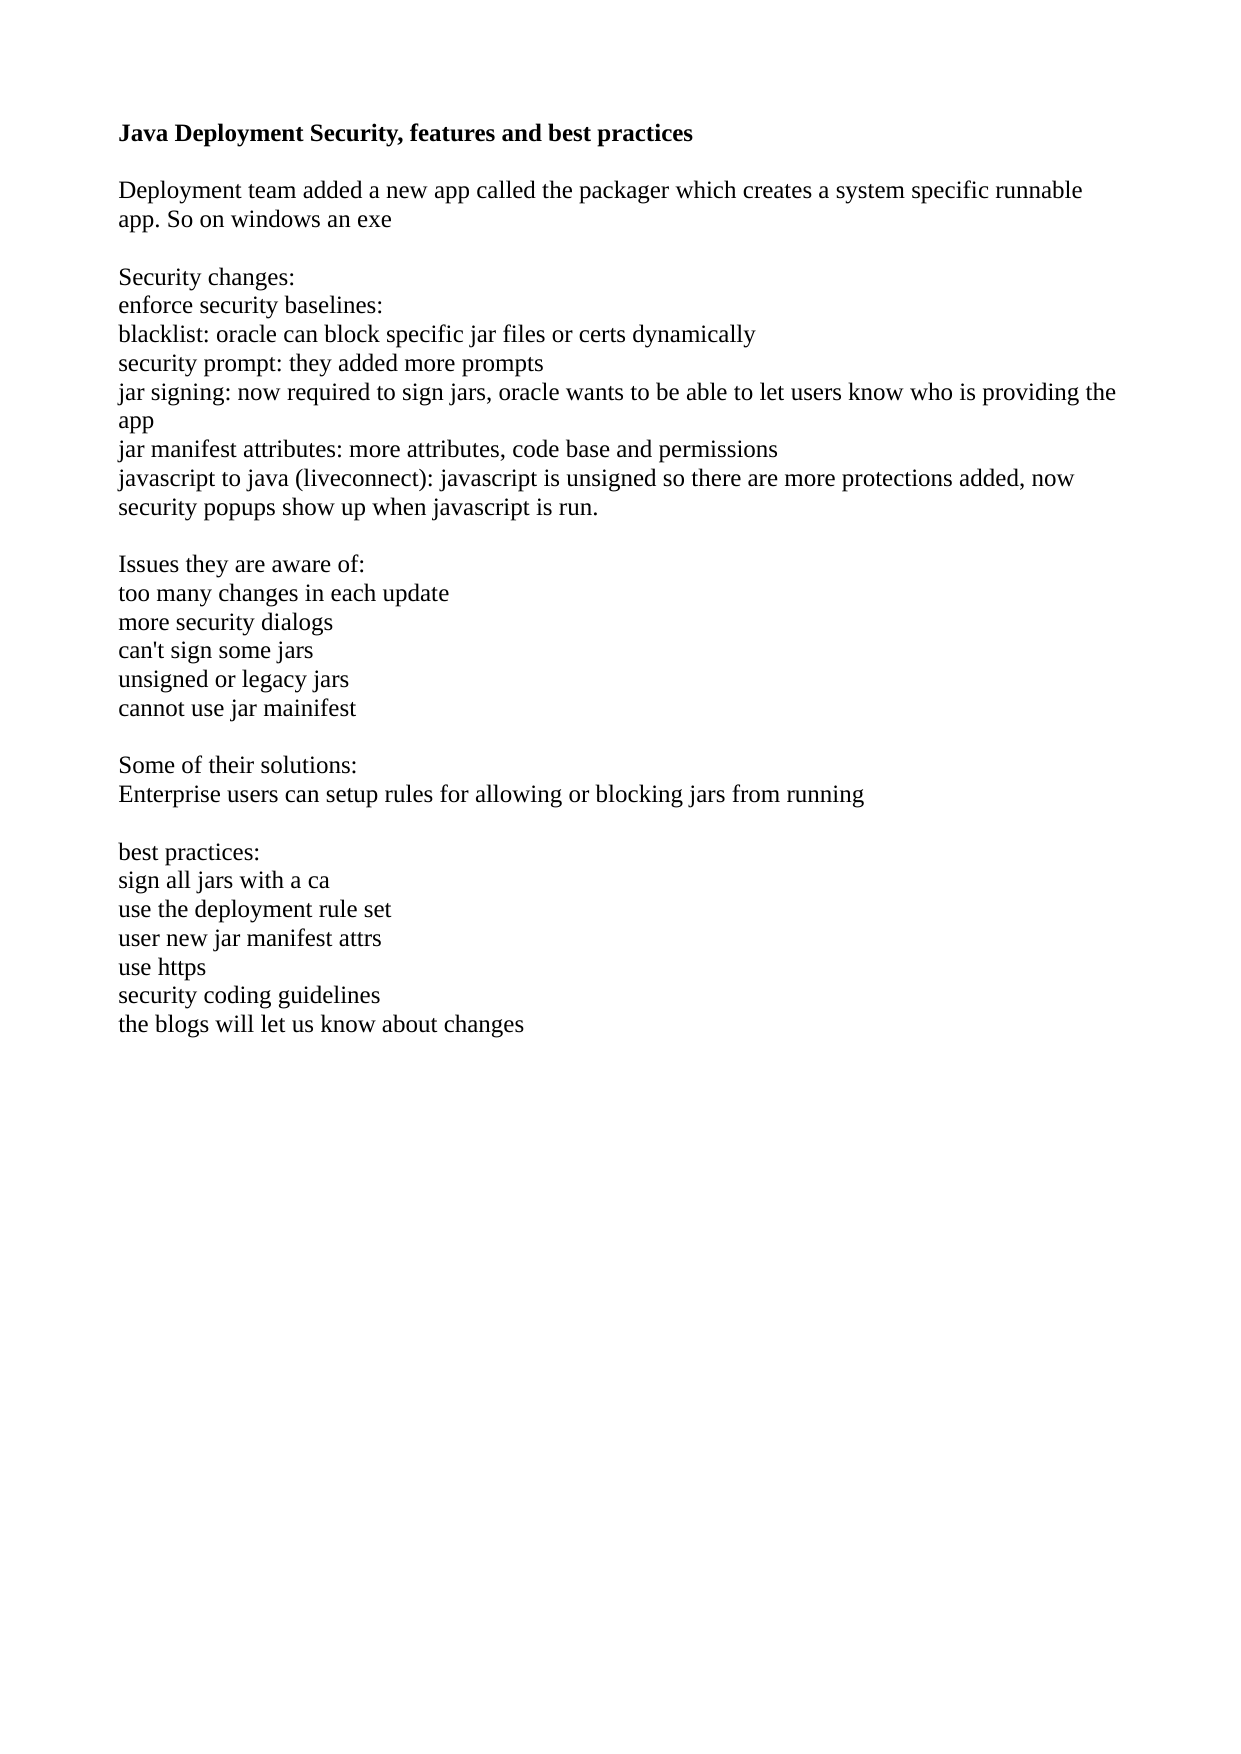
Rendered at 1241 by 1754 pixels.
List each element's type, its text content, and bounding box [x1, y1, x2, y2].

text Java Deployment Security, features and best practices [118, 118, 1122, 147]
text unsigned or legacy jars [118, 664, 1122, 693]
text sign all jars with a ca [118, 866, 1122, 894]
text blacklist: oracle can block specific jar files or certs dynamically [118, 319, 1122, 348]
text use https [118, 952, 1122, 981]
text Issues they are aware of: [118, 549, 1122, 578]
text more security dialogs [118, 607, 1122, 636]
text security coding guidelines [118, 981, 1122, 1009]
text the blogs will let us know about changes [118, 1009, 1122, 1038]
text user new jar manifest attrs [118, 923, 1122, 952]
text jar signing: now required to sign jars, oracle wants to be able to let users know who is providing the app [118, 377, 1122, 434]
text enforce security baselines: [118, 291, 1122, 319]
text Security changes: [118, 262, 1122, 291]
text Deployment team added a new app called the packager which creates a system specific runnable app. So on windows an exe [118, 176, 1122, 233]
text security prompt: they added more prompts [118, 348, 1122, 377]
text too many changes in each update [118, 578, 1122, 607]
text can't sign some jars [118, 636, 1122, 664]
text jar manifest attributes: more attributes, code base and permissions [118, 434, 1122, 463]
text Enterprise users can setup rules for allowing or blocking jars from running [118, 779, 1122, 808]
text cannot use jar mainifest [118, 693, 1122, 722]
text best practices: [118, 837, 1122, 866]
text Some of their solutions: [118, 751, 1122, 779]
text javascript to java (liveconnect): javascript is unsigned so there are more protections added, now security popups show up when javascript is run. [118, 463, 1122, 521]
text use the deployment rule set [118, 894, 1122, 923]
